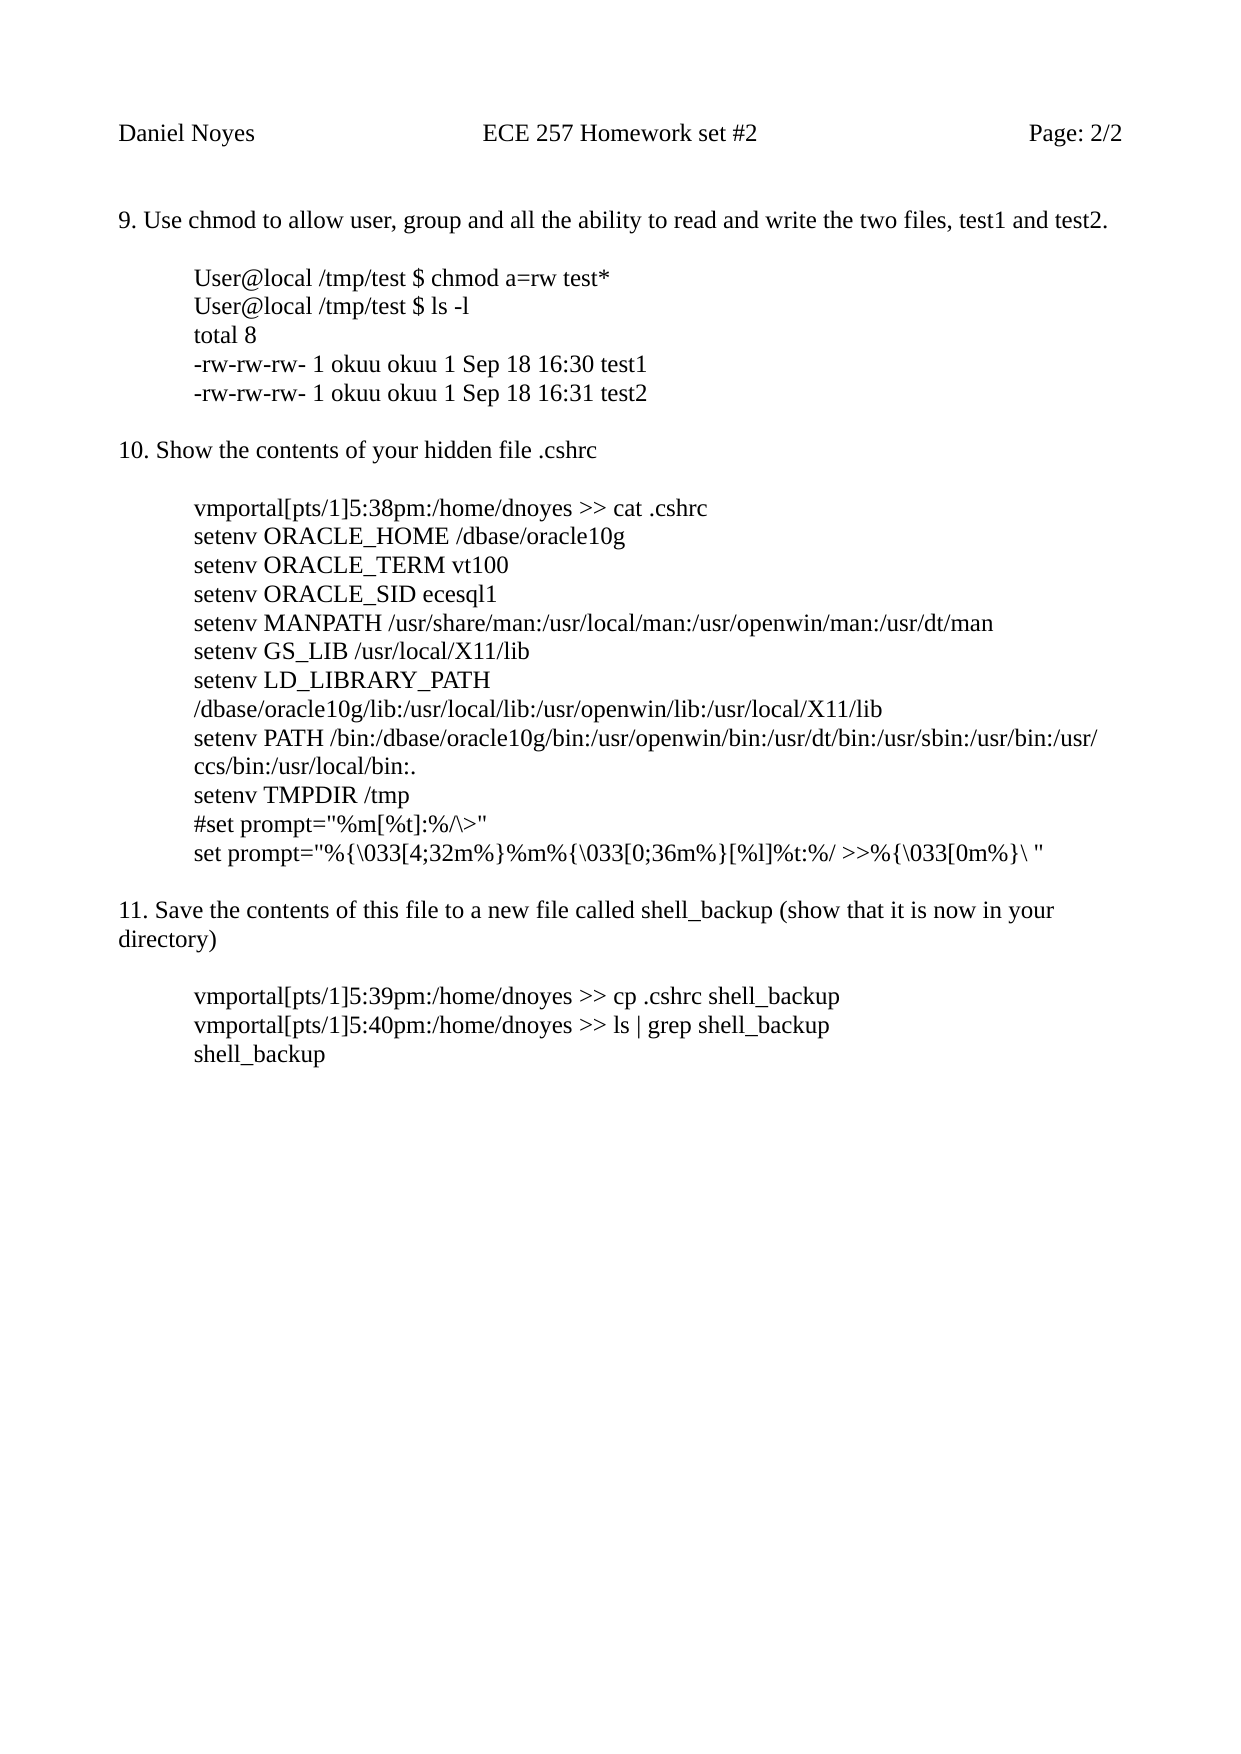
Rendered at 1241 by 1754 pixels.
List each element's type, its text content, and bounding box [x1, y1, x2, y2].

text setenv PATH /bin:/dbase/oracle10g/bin:/usr/openwin/bin:/usr/dt/bin:/usr/sbin:/usr/bin:/usr/ccs/bin:/usr/local/bin:. [193, 723, 1122, 780]
text #set prompt="%m[%t]:%/\>" [193, 809, 1122, 838]
text setenv ORACLE_TERM vt100 [193, 550, 1122, 579]
text set prompt="%{\033[4;32m%}%m%{\033[0;36m%}[%l]%t:%/ >>%{\033[0m%}\ " [193, 838, 1122, 866]
text User@local /tmp/test $ ls -l [193, 291, 1122, 320]
text vmportal[pts/1]5:40pm:/home/dnoyes >> ls | grep shell_backup [193, 1010, 1122, 1039]
text shell_backup [193, 1039, 1122, 1068]
text User@local /tmp/test $ chmod a=rw test* [193, 263, 1122, 291]
text setenv MANPATH /usr/share/man:/usr/local/man:/usr/openwin/man:/usr/dt/man [193, 608, 1122, 636]
text vmportal[pts/1]5:38pm:/home/dnoyes >> cat .cshrc [193, 493, 1122, 521]
text vmportal[pts/1]5:39pm:/home/dnoyes >> cp .cshrc shell_backup [193, 981, 1122, 1010]
text setenv ORACLE_SID ecesql1 [193, 579, 1122, 608]
text 9. Use chmod to allow user, group and all the ability to read and write the two files, test1 and test2. [118, 205, 1122, 234]
text total 8 [193, 320, 1122, 349]
text -rw-rw-rw- 1 okuu okuu 1 Sep 18 16:30 test1 [193, 349, 1122, 378]
text 10. Show the contents of your hidden file .cshrc [118, 435, 1122, 464]
text setenv ORACLE_HOME /dbase/oracle10g [193, 521, 1122, 550]
text -rw-rw-rw- 1 okuu okuu 1 Sep 18 16:31 test2 [193, 378, 1122, 406]
text 11. Save the contents of this file to a new file called shell_backup (show that it is now in your directory) [118, 895, 1122, 953]
text setenv LD_LIBRARY_PATH /dbase/oracle10g/lib:/usr/local/lib:/usr/openwin/lib:/usr/local/X11/lib [193, 665, 1122, 723]
text setenv TMPDIR /tmp [193, 780, 1122, 809]
text setenv GS_LIB /usr/local/X11/lib [193, 636, 1122, 665]
